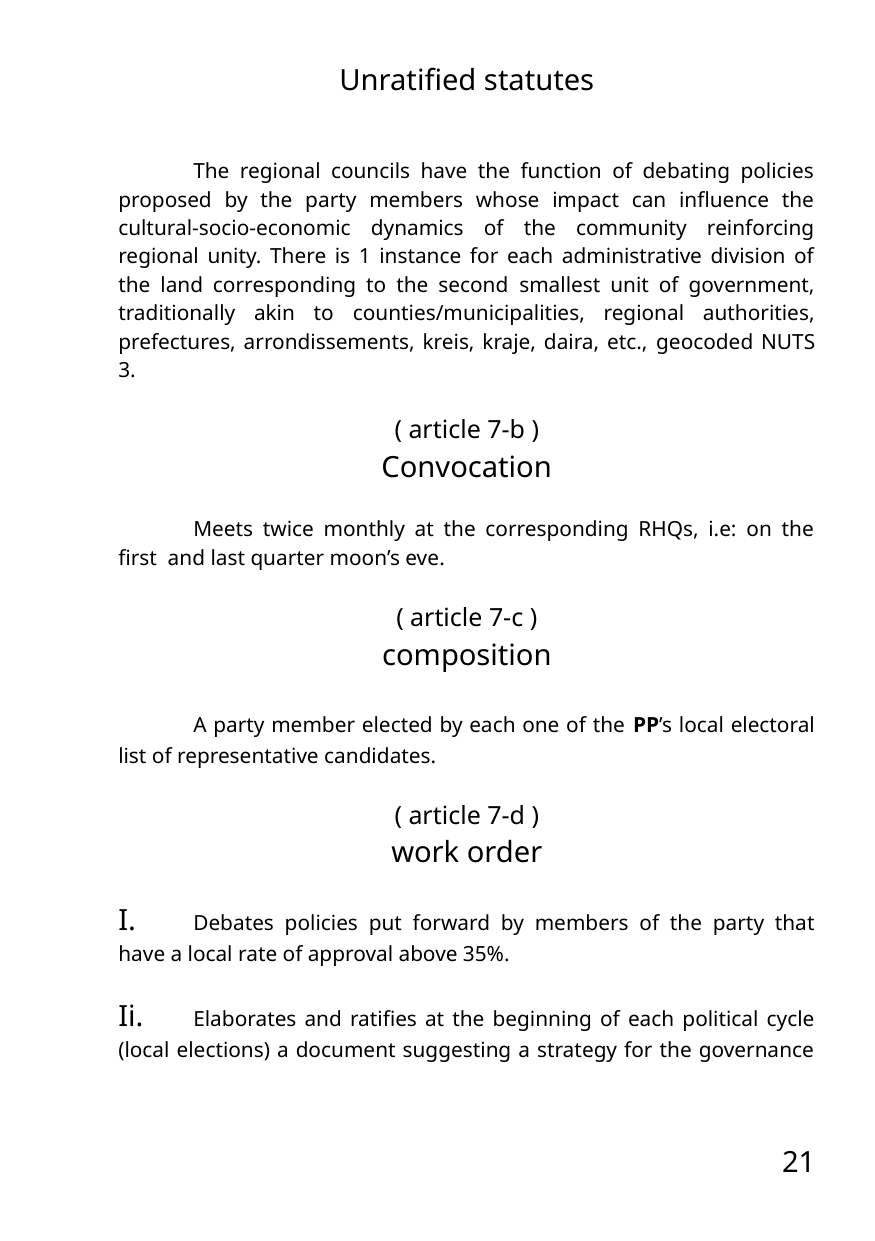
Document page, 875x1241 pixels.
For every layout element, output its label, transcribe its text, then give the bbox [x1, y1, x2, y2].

text I. Debates policies put forward by members of the party that have a local rate of approval above 35%. [118, 899, 815, 967]
text work order [118, 832, 815, 871]
text The regional councils have the function of debating policies proposed by the party members whose impact can influence the cultural-socio-economic dynamics of the community reinforcing regional unity. There is 1 instance for each administrative division of the land corresponding to the second smallest unit of government, traditionally akin to counties/municipalities, regional authorities, prefectures, arrondissements, kreis, kraje, daira, etc., geocoded NUTS 3. [118, 156, 815, 384]
text composition [118, 634, 815, 673]
text ( article 7-c ) [118, 600, 815, 634]
text Convocation [118, 446, 815, 486]
text ( article 7-d ) [118, 798, 815, 832]
text A party member elected by each one of the PP’s local electoral list of representative candidates. [118, 701, 815, 769]
text Ii. Elaborates and ratifies at the beginning of each political cycle (local elections) a document suggesting a strategy for the governance [118, 996, 815, 1064]
text Meets twice monthly at the corresponding RHQs, i.e: on the first and last quarter moon’s eve. [118, 514, 815, 571]
text ( article 7-b ) [118, 412, 815, 446]
